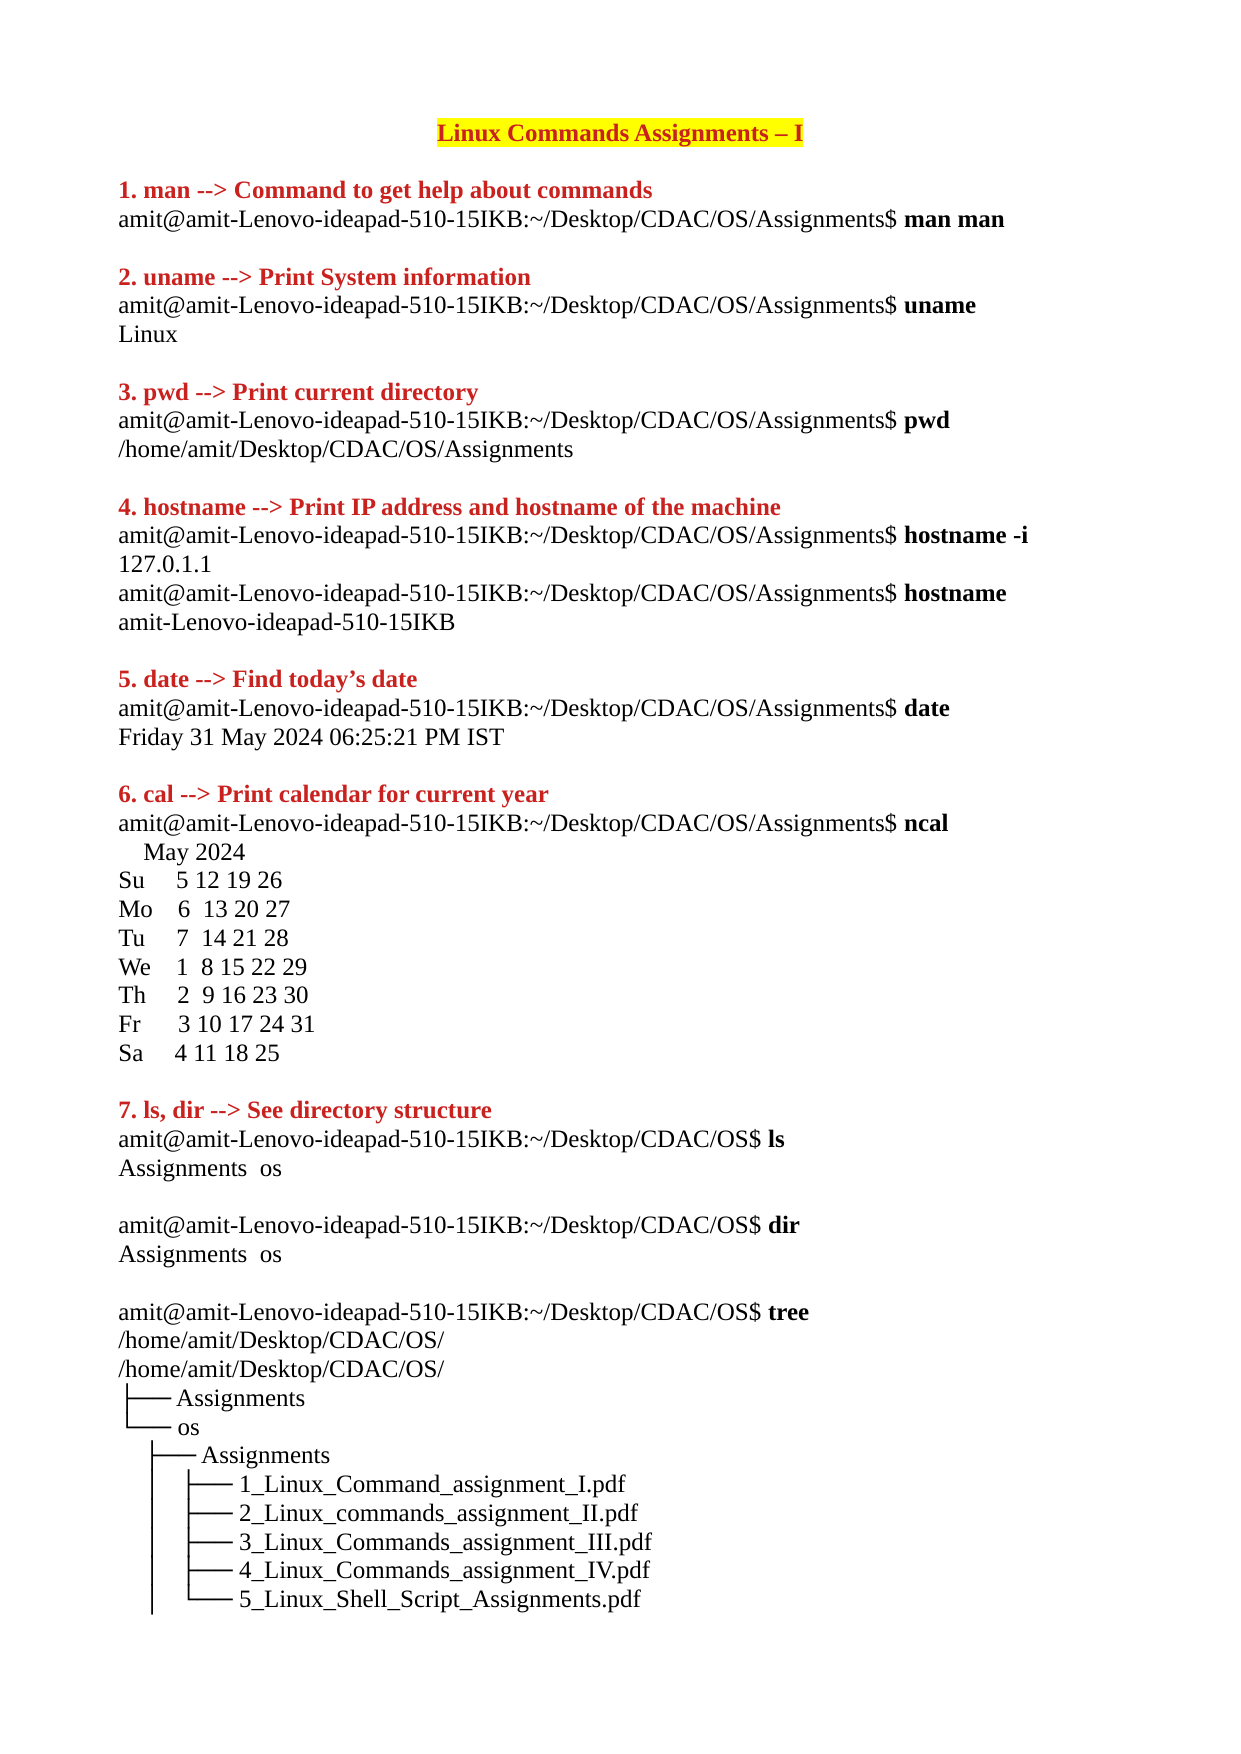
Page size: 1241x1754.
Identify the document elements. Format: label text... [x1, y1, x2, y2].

text ├── Assignments [153, 1441, 1122, 1469]
text 7. ls, dir --> See directory structure [118, 1096, 1122, 1124]
text 2. uname --> Print System information [118, 262, 1122, 291]
text │ ├── 1_Linux_Command_assignment_I.pdf [118, 1469, 151, 1498]
text 5. date --> Find today’s date [118, 664, 1122, 693]
text │ ├── 2_Linux_commands_assignment_II.pdf [189, 1498, 1122, 1527]
text amit@amit-Lenovo-ideapad-510-15IKB:~/Desktop/CDAC/OS/Assignments$ man man [118, 204, 1122, 233]
text We 1 8 15 22 29 [118, 952, 1122, 981]
text Assignments os [118, 1153, 1122, 1182]
text /home/amit/Desktop/CDAC/OS/Assignments [118, 434, 1122, 463]
text └── os [118, 1412, 1122, 1441]
text amit@amit-Lenovo-ideapad-510-15IKB:~/Desktop/CDAC/OS/Assignments$ pwd [118, 406, 1122, 434]
text │ ├── 4_Linux_Commands_assignment_IV.pdf [189, 1556, 1122, 1584]
text │ ├── 3_Linux_Commands_assignment_III.pdf [153, 1527, 187, 1556]
text Su 5 12 19 26 [118, 866, 1122, 894]
text amit@amit-Lenovo-ideapad-510-15IKB:~/Desktop/CDAC/OS/Assignments$ ncal [118, 808, 1122, 837]
text 6. cal --> Print calendar for current year [118, 779, 1122, 808]
text │ ├── 3_Linux_Commands_assignment_III.pdf [189, 1527, 1122, 1556]
text 3. pwd --> Print current directory [118, 377, 1122, 406]
text │ ├── 4_Linux_Commands_assignment_IV.pdf [153, 1556, 187, 1584]
text amit@amit-Lenovo-ideapad-510-15IKB:~/Desktop/CDAC/OS/Assignments$ hostname -i [118, 521, 1122, 549]
text amit@amit-Lenovo-ideapad-510-15IKB:~/Desktop/CDAC/OS$ dir [118, 1211, 1122, 1239]
text │ ├── 1_Linux_Command_assignment_I.pdf [189, 1469, 1122, 1498]
text 1. man --> Command to get help about commands [118, 176, 1122, 204]
text 4. hostname --> Print IP address and hostname of the machine [118, 492, 1122, 521]
text amit@amit-Lenovo-ideapad-510-15IKB:~/Desktop/CDAC/OS$ tree /home/amit/Desktop/CDAC/OS/ [118, 1297, 1122, 1354]
text Assignments os [118, 1239, 1122, 1268]
text ├── Assignments [118, 1441, 151, 1469]
text │ ├── 2_Linux_commands_assignment_II.pdf [153, 1498, 187, 1527]
text amit@amit-Lenovo-ideapad-510-15IKB:~/Desktop/CDAC/OS/Assignments$ date [118, 693, 1122, 722]
text │ ├── 3_Linux_Commands_assignment_III.pdf [118, 1527, 151, 1556]
text Linux Commands Assignments – I [118, 118, 1122, 147]
text amit@amit-Lenovo-ideapad-510-15IKB:~/Desktop/CDAC/OS$ ls [118, 1124, 1122, 1153]
text Friday 31 May 2024 06:25:21 PM IST [118, 722, 1122, 751]
text /home/amit/Desktop/CDAC/OS/ [118, 1354, 1122, 1383]
text Sa 4 11 18 25 [118, 1038, 1122, 1067]
text amit-Lenovo-ideapad-510-15IKB [118, 607, 1122, 636]
text Linux [118, 319, 1122, 348]
text May 2024 [118, 837, 1122, 866]
text amit@amit-Lenovo-ideapad-510-15IKB:~/Desktop/CDAC/OS/Assignments$ uname [118, 291, 1122, 319]
text amit@amit-Lenovo-ideapad-510-15IKB:~/Desktop/CDAC/OS/Assignments$ hostname [118, 578, 1122, 607]
text ├── Assignments [128, 1383, 1122, 1412]
text Th 2 9 16 23 30 [118, 981, 1122, 1009]
text │ ├── 4_Linux_Commands_assignment_IV.pdf [118, 1556, 151, 1584]
text Tu 7 14 21 28 [118, 923, 1122, 952]
text Fr 3 10 17 24 31 [118, 1009, 1122, 1038]
text 127.0.1.1 [118, 549, 1122, 578]
text │ └── 5_Linux_Shell_Script_Assignments.pdf [153, 1584, 1122, 1613]
text │ └── 5_Linux_Shell_Script_Assignments.pdf [118, 1584, 151, 1613]
text │ ├── 1_Linux_Command_assignment_I.pdf [153, 1469, 187, 1498]
text │ ├── 2_Linux_commands_assignment_II.pdf [118, 1498, 151, 1527]
text Mo 6 13 20 27 [118, 894, 1122, 923]
